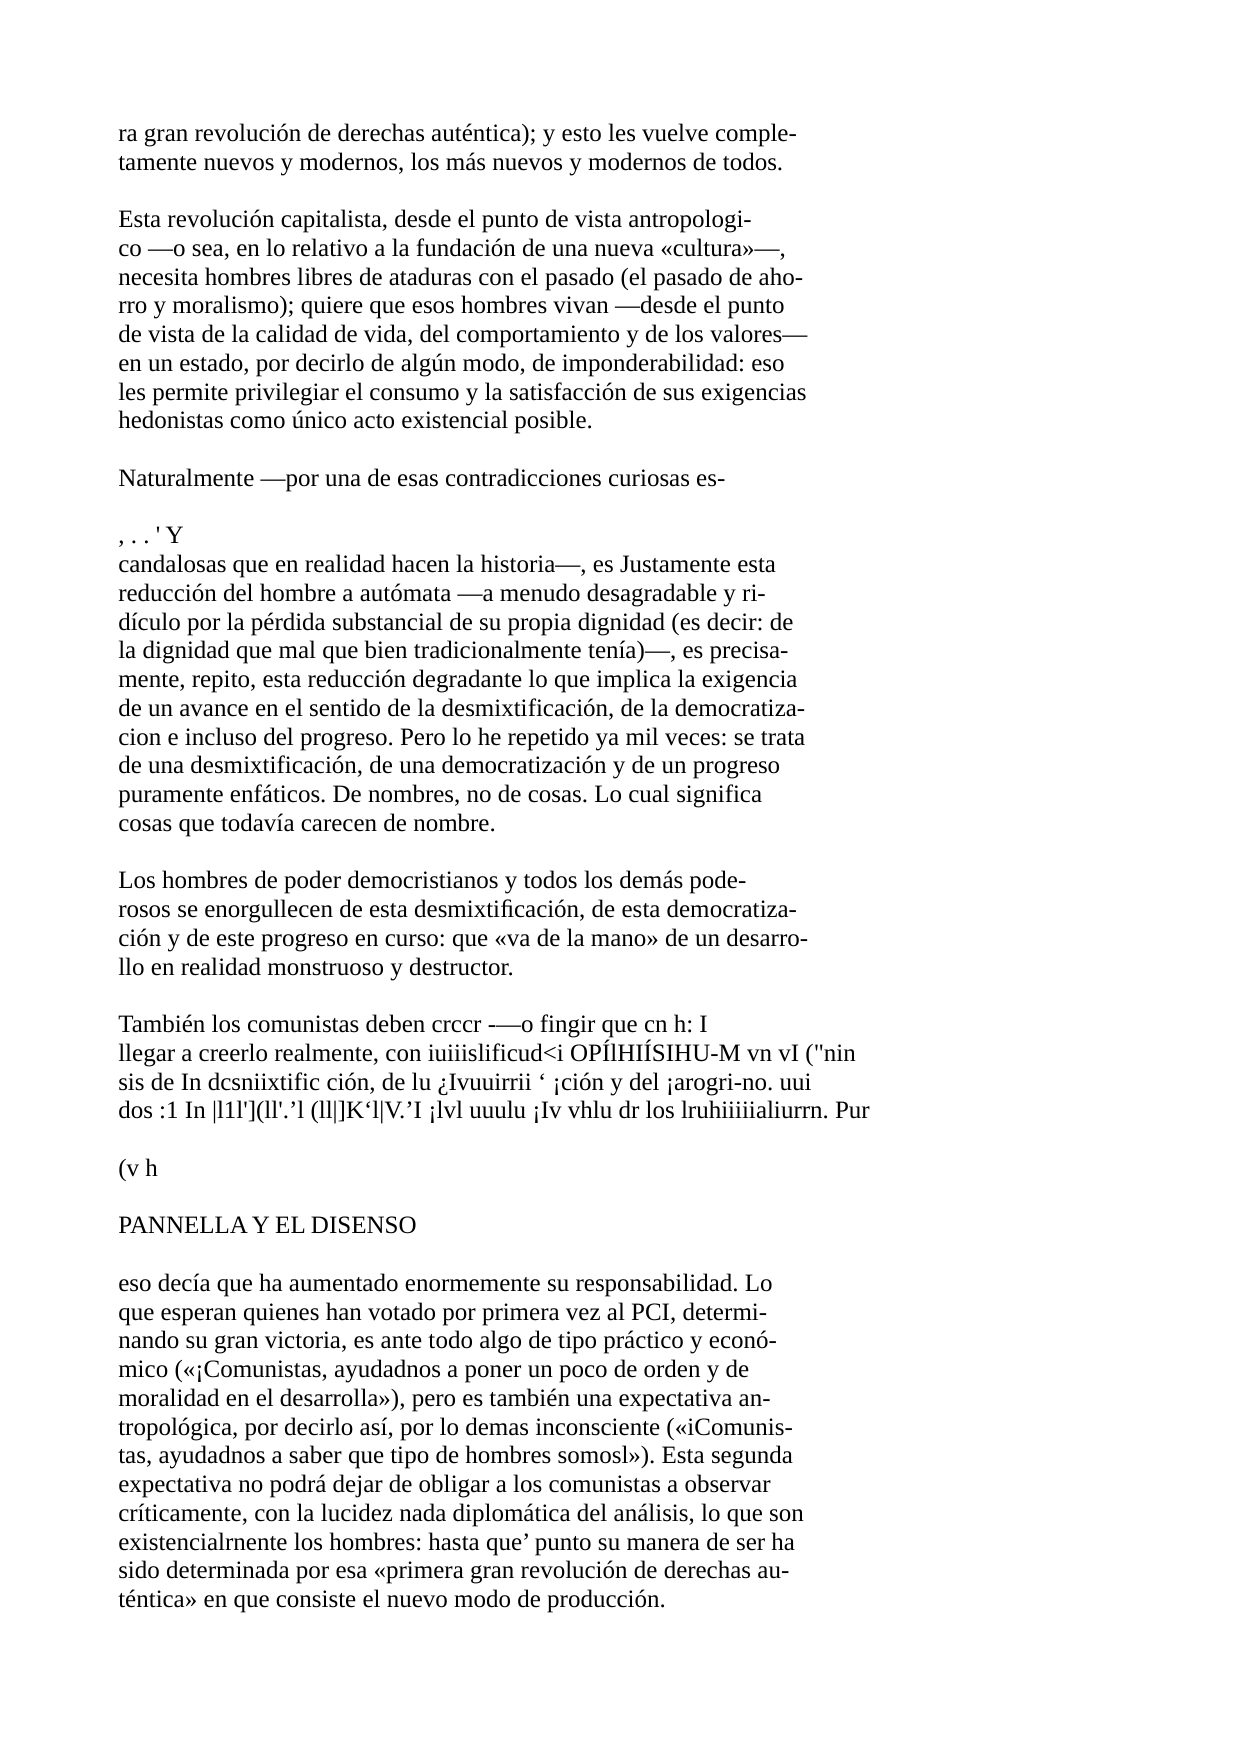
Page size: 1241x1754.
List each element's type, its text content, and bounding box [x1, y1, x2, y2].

text de un avance en el sentido de la desmixtificación, de la democratiza- [118, 693, 1122, 722]
text tropológica, por decirlo así, por lo demas inconsciente («iComunis- [118, 1412, 1122, 1441]
text Los hombres de poder democristianos y todos los demás pode- [118, 866, 1122, 894]
text También los comunistas deben crccr -—o fingir que cn h: I [118, 1009, 1122, 1038]
text sido determinada por esa «primera gran revolución de derechas au- [118, 1556, 1122, 1584]
text puramente enfáticos. De nombres, no de cosas. Lo cual significa [118, 779, 1122, 808]
text necesita hombres libres de ataduras con el pasado (el pasado de aho- [118, 262, 1122, 291]
text PANNELLA Y EL DISENSO [118, 1211, 1122, 1239]
text tas, ayudadnos a saber que tipo de hombres somosl»). Esta segunda [118, 1441, 1122, 1469]
text sis de In dcsniixtific ción, de lu ¿Ivuuirrii ‘ ¡ción y del ¡arogri-no. uui [118, 1067, 1122, 1096]
text , . . ' Y [118, 521, 1122, 549]
text (v h [118, 1153, 1122, 1182]
text ra gran revolución de derechas auténtica); y esto les vuelve comple- [118, 118, 1122, 147]
text dículo por la pérdida substancial de su propia dignidad (es decir: de [118, 607, 1122, 636]
text cosas que todavía carecen de nombre. [118, 808, 1122, 837]
text llegar a creerlo realmente, con iuiiislificud<i OPÍlHIÍSIHU-M vn vI ("nin [118, 1038, 1122, 1067]
text moralidad en el desarrolla»), pero es también una expectativa an- [118, 1383, 1122, 1412]
text existencialrnente los hombres: hasta que’ punto su manera de ser ha [118, 1527, 1122, 1556]
text llo en realidad monstruoso y destructor. [118, 952, 1122, 981]
text cion e incluso del progreso. Pero lo he repetido ya mil veces: se trata [118, 722, 1122, 751]
text tamente nuevos y modernos, los más nuevos y modernos de todos. [118, 147, 1122, 176]
text co —o sea, en lo relativo a la fundación de una nueva «cultura»—, [118, 233, 1122, 262]
text rosos se enorgullecen de esta desmixtiﬁcación, de esta democratiza- [118, 894, 1122, 923]
text reducción del hombre a autómata —a menudo desagradable y ri- [118, 578, 1122, 607]
text ción y de este progreso en curso: que «va de la mano» de un desarro- [118, 923, 1122, 952]
text críticamente, con la lucidez nada diplomática del análisis, lo que son [118, 1498, 1122, 1527]
text mico («¡Comunistas, ayudadnos a poner un poco de orden y de [118, 1354, 1122, 1383]
text candalosas que en realidad hacen la historia—, es Justamente esta [118, 549, 1122, 578]
text eso decía que ha aumentado enormemente su responsabilidad. Lo [118, 1268, 1122, 1297]
text expectativa no podrá dejar de obligar a los comunistas a observar [118, 1469, 1122, 1498]
text hedonistas como único acto existencial posible. [118, 406, 1122, 434]
text Naturalmente —por una de esas contradicciones curiosas es- [118, 463, 1122, 492]
text mente, repito, esta reducción degradante lo que implica la exigencia [118, 664, 1122, 693]
text les permite privilegiar el consumo y la satisfacción de sus exigencias [118, 377, 1122, 406]
text nando su gran victoria, es ante todo algo de tipo práctico y econó- [118, 1326, 1122, 1354]
text de una desmixtificación, de una democratización y de un progreso [118, 751, 1122, 779]
text rro y moralismo); quiere que esos hombres vivan —desde el punto [118, 291, 1122, 319]
text Esta revolución capitalista, desde el punto de vista antropologi- [118, 204, 1122, 233]
text la dignidad que mal que bien tradicionalmente tenía)—, es precisa- [118, 636, 1122, 664]
text dos :1 In |l1l'](ll'.’l (ll|]K‘l|V.’I ¡lvl uuulu ¡Iv vhlu dr los lruhiiiiialiurrn. Pur [118, 1096, 1122, 1124]
text que esperan quienes han votado por primera vez al PCI, determi- [118, 1297, 1122, 1326]
text en un estado, por decirlo de algún modo, de imponderabilidad: eso [118, 348, 1122, 377]
text téntica» en que consiste el nuevo modo de producción. [118, 1584, 1122, 1613]
text de vista de la calidad de vida, del comportamiento y de los valores— [118, 319, 1122, 348]
